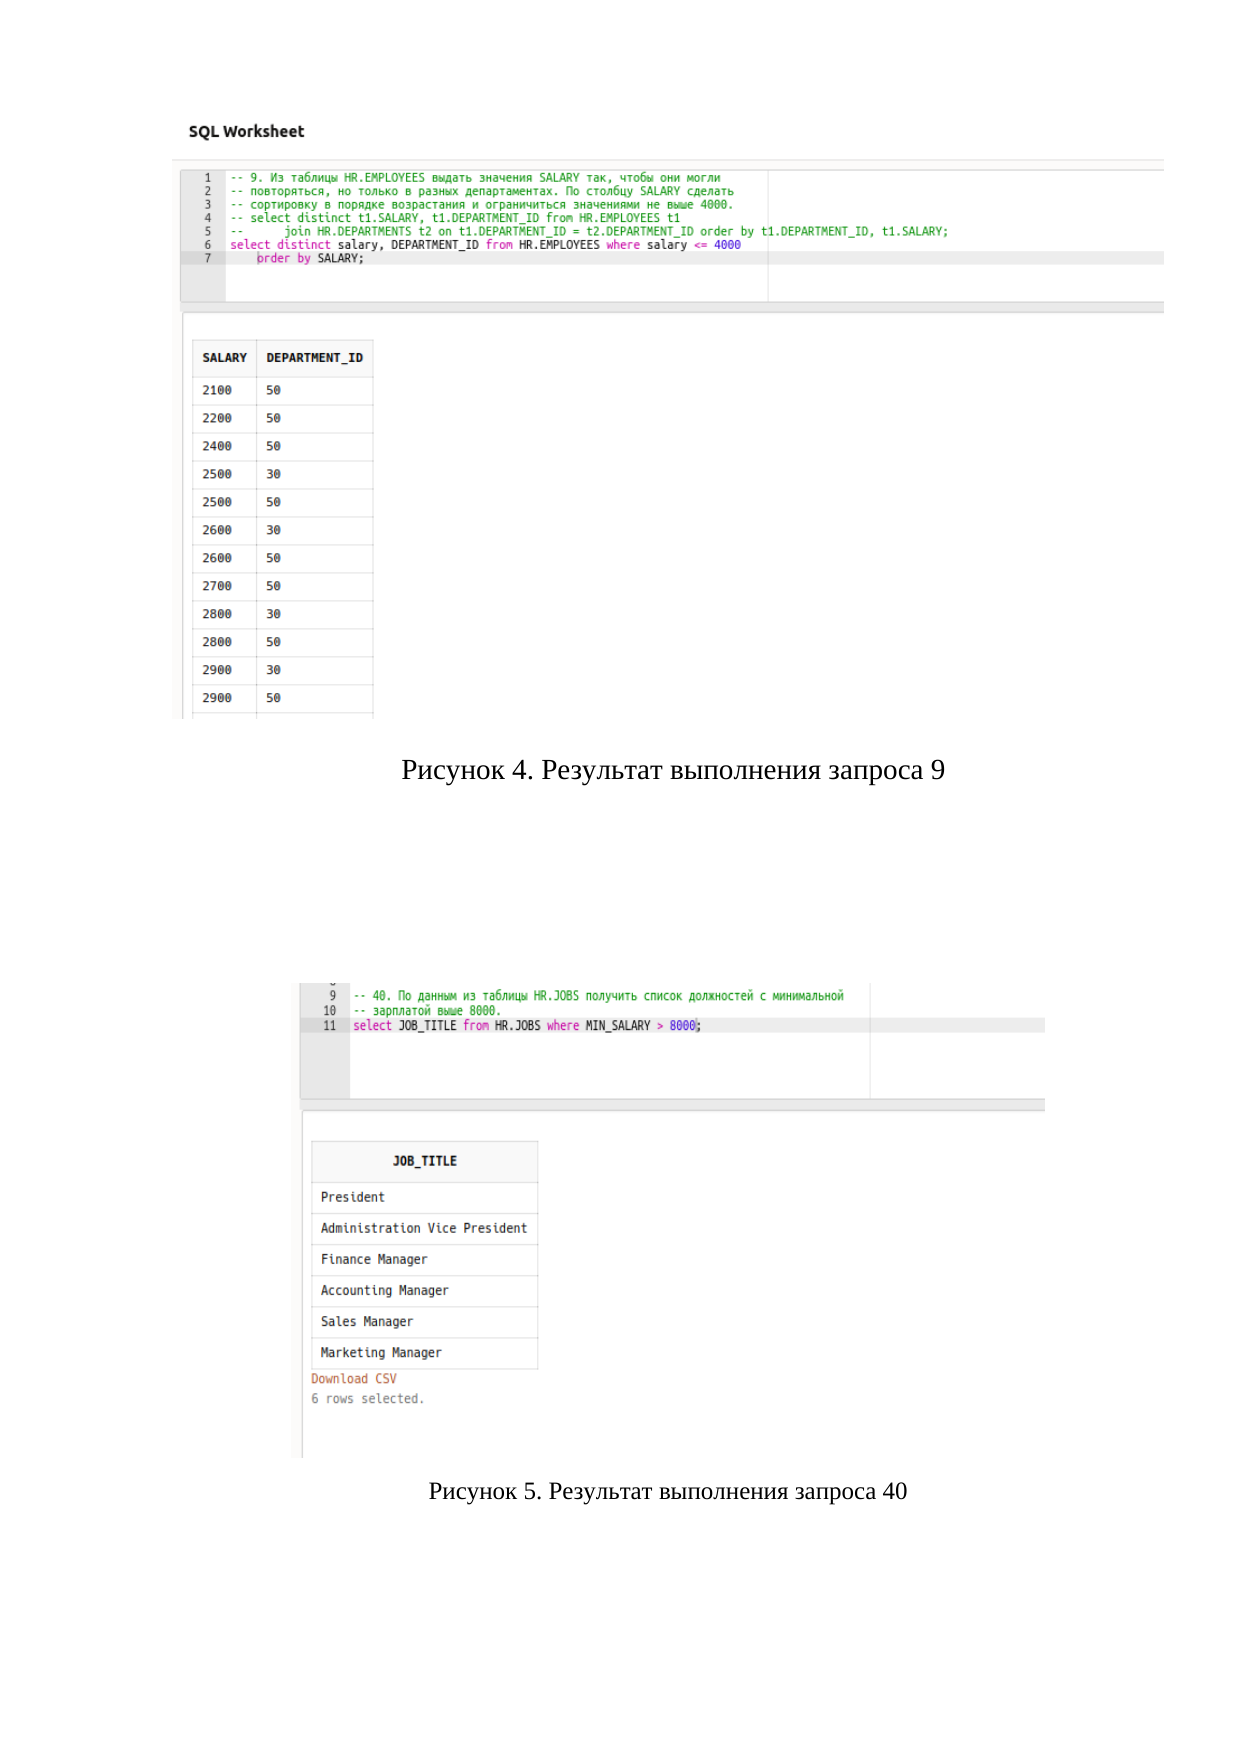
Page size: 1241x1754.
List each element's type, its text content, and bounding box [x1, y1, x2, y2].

text Рисунок 5. Результат выполнения запроса 40 [167, 1476, 1169, 1504]
picture [172, 108, 1164, 719]
picture [291, 983, 1045, 1458]
text Рисунок 4. Результат выполнения запроса 9 [177, 752, 1169, 786]
